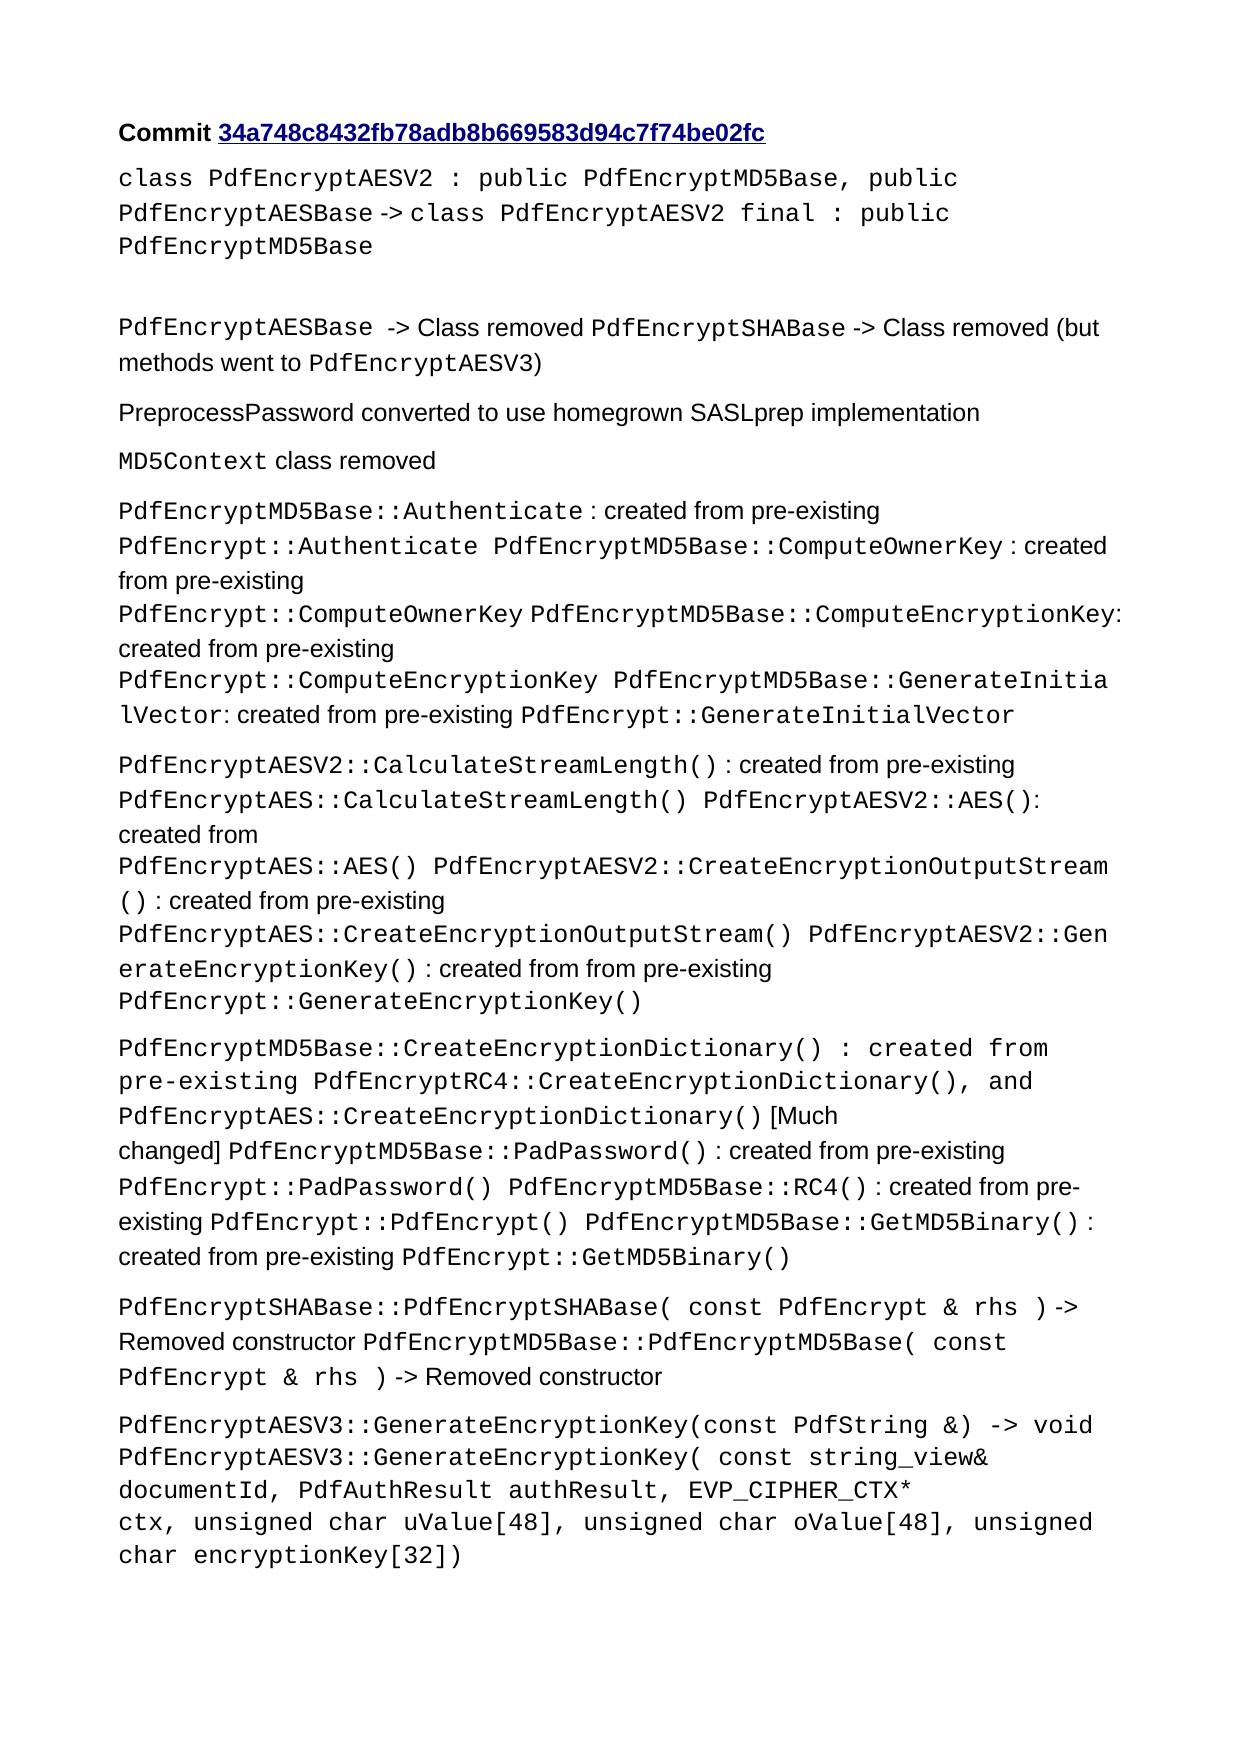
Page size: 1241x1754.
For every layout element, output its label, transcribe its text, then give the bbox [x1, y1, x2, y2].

text PdfEncryptMD5Base::CreateEncryptionDictionary() : created from pre-existing PdfEncryptRC4::CreateEncryptionDictionary(), and PdfEncryptAES::CreateEncryptionDictionary() [Much changed] PdfEncryptMD5Base::PadPassword() : created from pre-existing PdfEncrypt::PadPassword() PdfEncryptMD5Base::RC4() : created from pre-existing PdfEncrypt::PdfEncrypt() PdfEncryptMD5Base::GetMD5Binary() : created from pre-existing PdfEncrypt::GetMD5Binary() [118, 1036, 1122, 1273]
text -> Class removed PdfEncryptSHABase -> Class removed (but methods went to PdfEncryptAESV3) [118, 313, 1122, 379]
text MD5Context class removed [118, 446, 1122, 477]
text PreprocessPassword converted to use homegrown SASLprep implementation [118, 398, 1122, 427]
text class PdfEncryptAESV2 : public PdfEncryptMD5Base, public PdfEncryptAESBase -> class PdfEncryptAESV2 final : public PdfEncryptMD5Base [118, 166, 1122, 262]
text PdfEncryptAESV3::GenerateEncryptionKey(const PdfString &) -> void PdfEncryptAESV3::GenerateEncryptionKey( const string_view& documentId, PdfAuthResult authResult, EVP_CIPHER_CTX* ctx, unsigned char uValue[48], unsigned char oValue[48], unsigned char encryptionKey[32]) [118, 1412, 1122, 1571]
text PdfEncryptMD5Base::Authenticate : created from pre-existing PdfEncrypt::Authenticate PdfEncryptMD5Base::ComputeOwnerKey : created from pre-existing PdfEncrypt::ComputeOwnerKey PdfEncryptMD5Base::ComputeEncryptionKey: created from pre-existing PdfEncrypt::ComputeEncryptionKey PdfEncryptMD5Base::GenerateInitialVector: created from pre-existing PdfEncrypt::GenerateInitialVector [118, 496, 1122, 731]
text Commit 34a748c8432fb78adb8b669583d94c7f74be02fc [118, 118, 1122, 147]
text PdfEncryptSHABase::PdfEncryptSHABase( const PdfEncrypt & rhs ) -> Removed constructor PdfEncryptMD5Base::PdfEncryptMD5Base( const PdfEncrypt & rhs ) -> Removed constructor [118, 1292, 1122, 1393]
text PdfEncryptAESBase [118, 314, 373, 343]
text PdfEncryptAESV2::CalculateStreamLength() : created from pre-existing PdfEncryptAES::CalculateStreamLength() PdfEncryptAESV2::AES(): created from PdfEncryptAES::AES() PdfEncryptAESV2::CreateEncryptionOutputStream() : created from pre-existing PdfEncryptAES::CreateEncryptionOutputStream() PdfEncryptAESV2::GenerateEncryptionKey() : created from from pre-existing PdfEncrypt::GenerateEncryptionKey() [118, 750, 1122, 1017]
